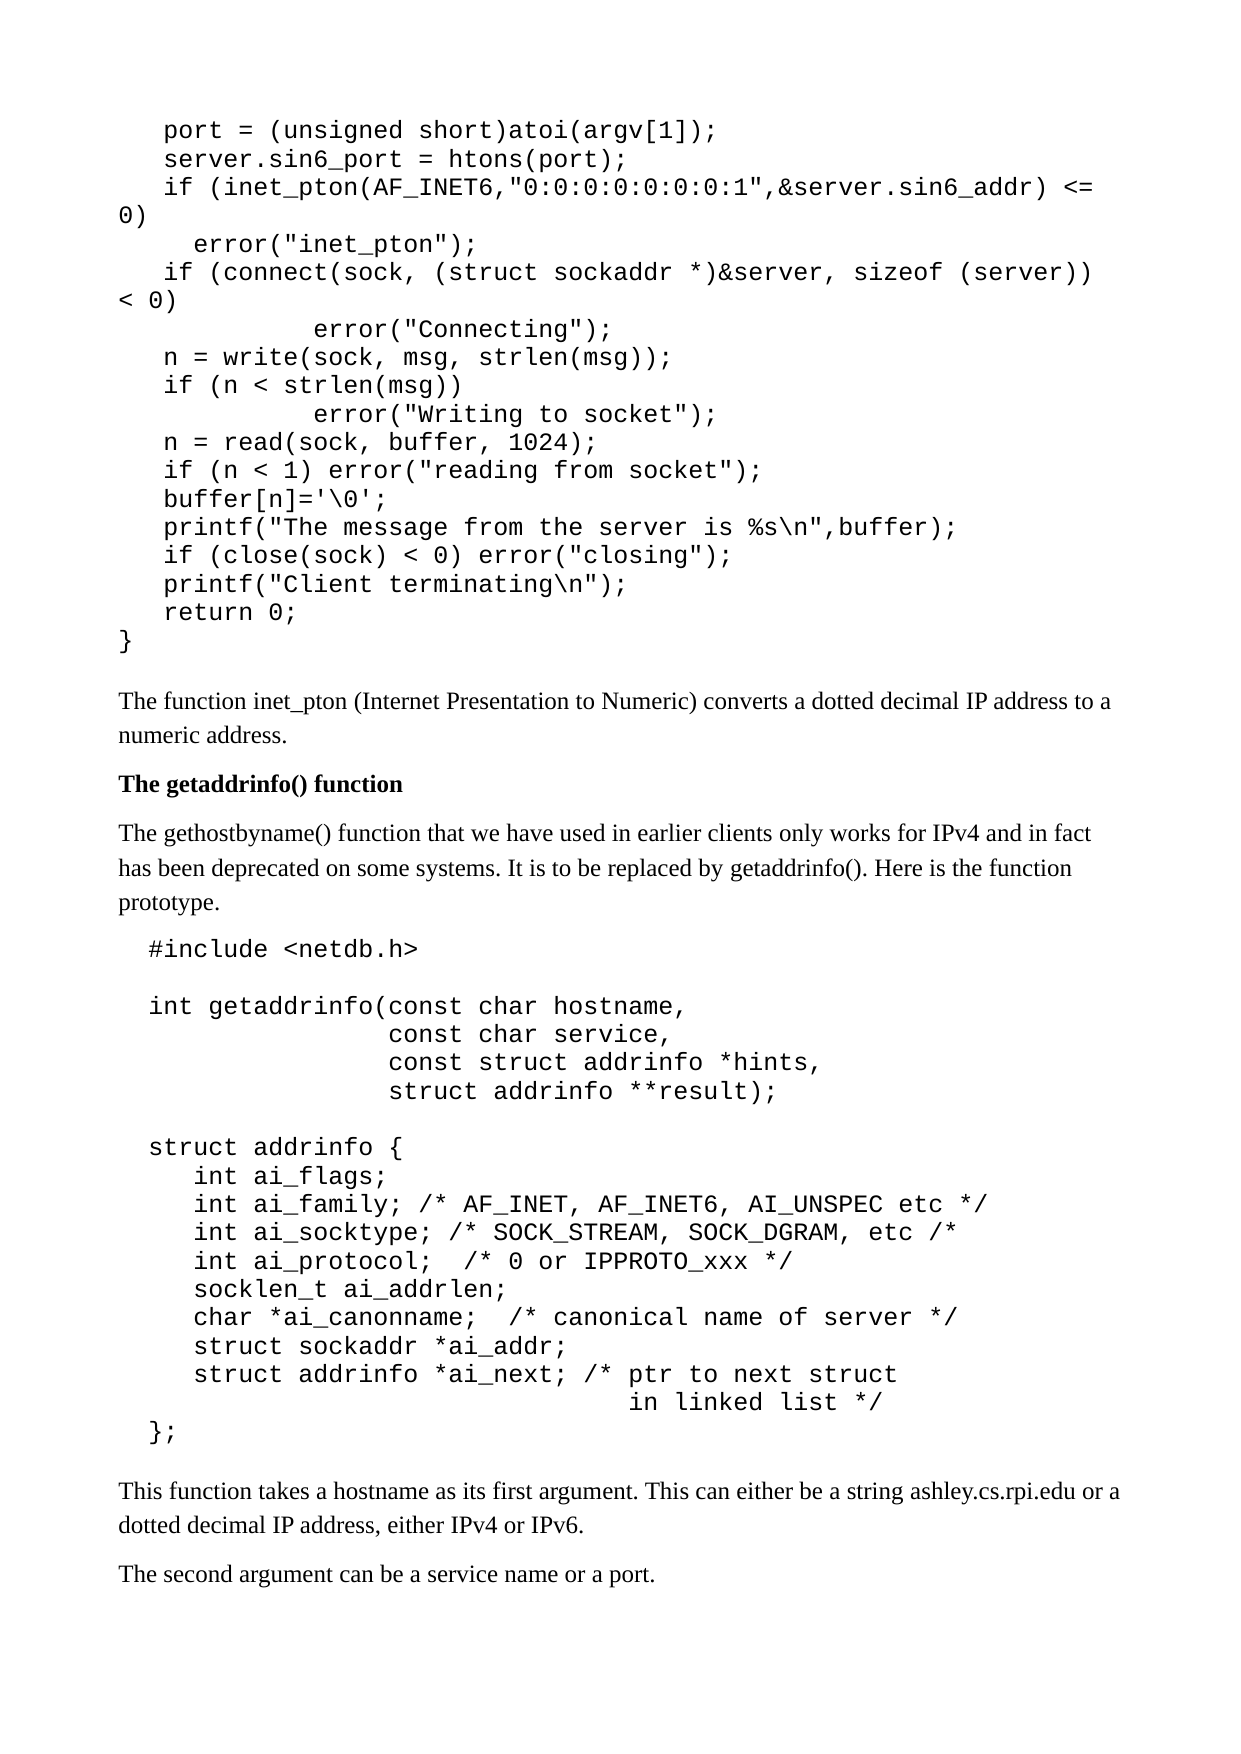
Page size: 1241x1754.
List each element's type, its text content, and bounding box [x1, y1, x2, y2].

text int ai_protocol; /* 0 or IPPROTO_xxx */ [118, 1248, 1122, 1277]
text char *ai_canonname; /* canonical name of server */ [118, 1305, 1122, 1333]
text #include <netdb.h> [118, 937, 1122, 965]
text return 0; [118, 600, 1122, 628]
text struct addrinfo *ai_next; /* ptr to next struct [118, 1362, 1122, 1390]
text int ai_socktype; /* SOCK_STREAM, SOCK_DGRAM, etc /* [118, 1220, 1122, 1248]
text } [118, 628, 1122, 656]
text The second argument can be a service name or a port. [118, 1559, 1122, 1588]
text int ai_flags; [118, 1163, 1122, 1192]
text if (n < 1) error("reading from socket"); [118, 458, 1122, 486]
text The getaddrinfo() function [118, 769, 1122, 798]
text if (inet_pton(AF_INET6,"0:0:0:0:0:0:0:1",&server.sin6_addr) <= 0) [118, 175, 1122, 231]
text n = write(sock, msg, strlen(msg)); [118, 345, 1122, 373]
text error("Connecting"); [118, 316, 1122, 345]
text printf("The message from the server is %s\n",buffer); [118, 515, 1122, 543]
text struct sockaddr *ai_addr; [118, 1333, 1122, 1362]
text int getaddrinfo(const char hostname, [118, 993, 1122, 1022]
text printf("Client terminating\n"); [118, 571, 1122, 600]
text server.sin6_port = htons(port); [118, 146, 1122, 175]
text This function takes a hostname as its first argument. This can either be a string ashley.cs.rpi.edu or a dotted decimal IP address, either IPv4 or IPv6. [118, 1476, 1122, 1539]
text error("inet_pton"); [118, 231, 1122, 260]
text in linked list */ [118, 1390, 1122, 1418]
text port = (unsigned short)atoi(argv[1]); [118, 118, 1122, 146]
text struct addrinfo { [118, 1135, 1122, 1163]
text const char service, [118, 1022, 1122, 1050]
text if (close(sock) < 0) error("closing"); [118, 543, 1122, 571]
text struct addrinfo **result); [118, 1078, 1122, 1107]
text socklen_t ai_addrlen; [118, 1277, 1122, 1305]
text if (n < strlen(msg)) [118, 373, 1122, 401]
text error("Writing to socket"); [118, 401, 1122, 430]
text if (connect(sock, (struct sockaddr *)&server, sizeof (server)) < 0) [118, 260, 1122, 316]
text The function inet_pton (Internet Presentation to Numeric) converts a dotted decimal IP address to a numeric address. [118, 686, 1122, 749]
text buffer[n]='\0'; [118, 486, 1122, 515]
text The gethostbyname() function that we have used in earlier clients only works for IPv4 and in fact has been deprecated on some systems. It is to be replaced by getaddrinfo(). Here is the function prototype. [118, 818, 1122, 916]
text }; [118, 1418, 1122, 1447]
text const struct addrinfo *hints, [118, 1050, 1122, 1078]
text n = read(sock, buffer, 1024); [118, 430, 1122, 458]
text int ai_family; /* AF_INET, AF_INET6, AI_UNSPEC etc */ [118, 1192, 1122, 1220]
